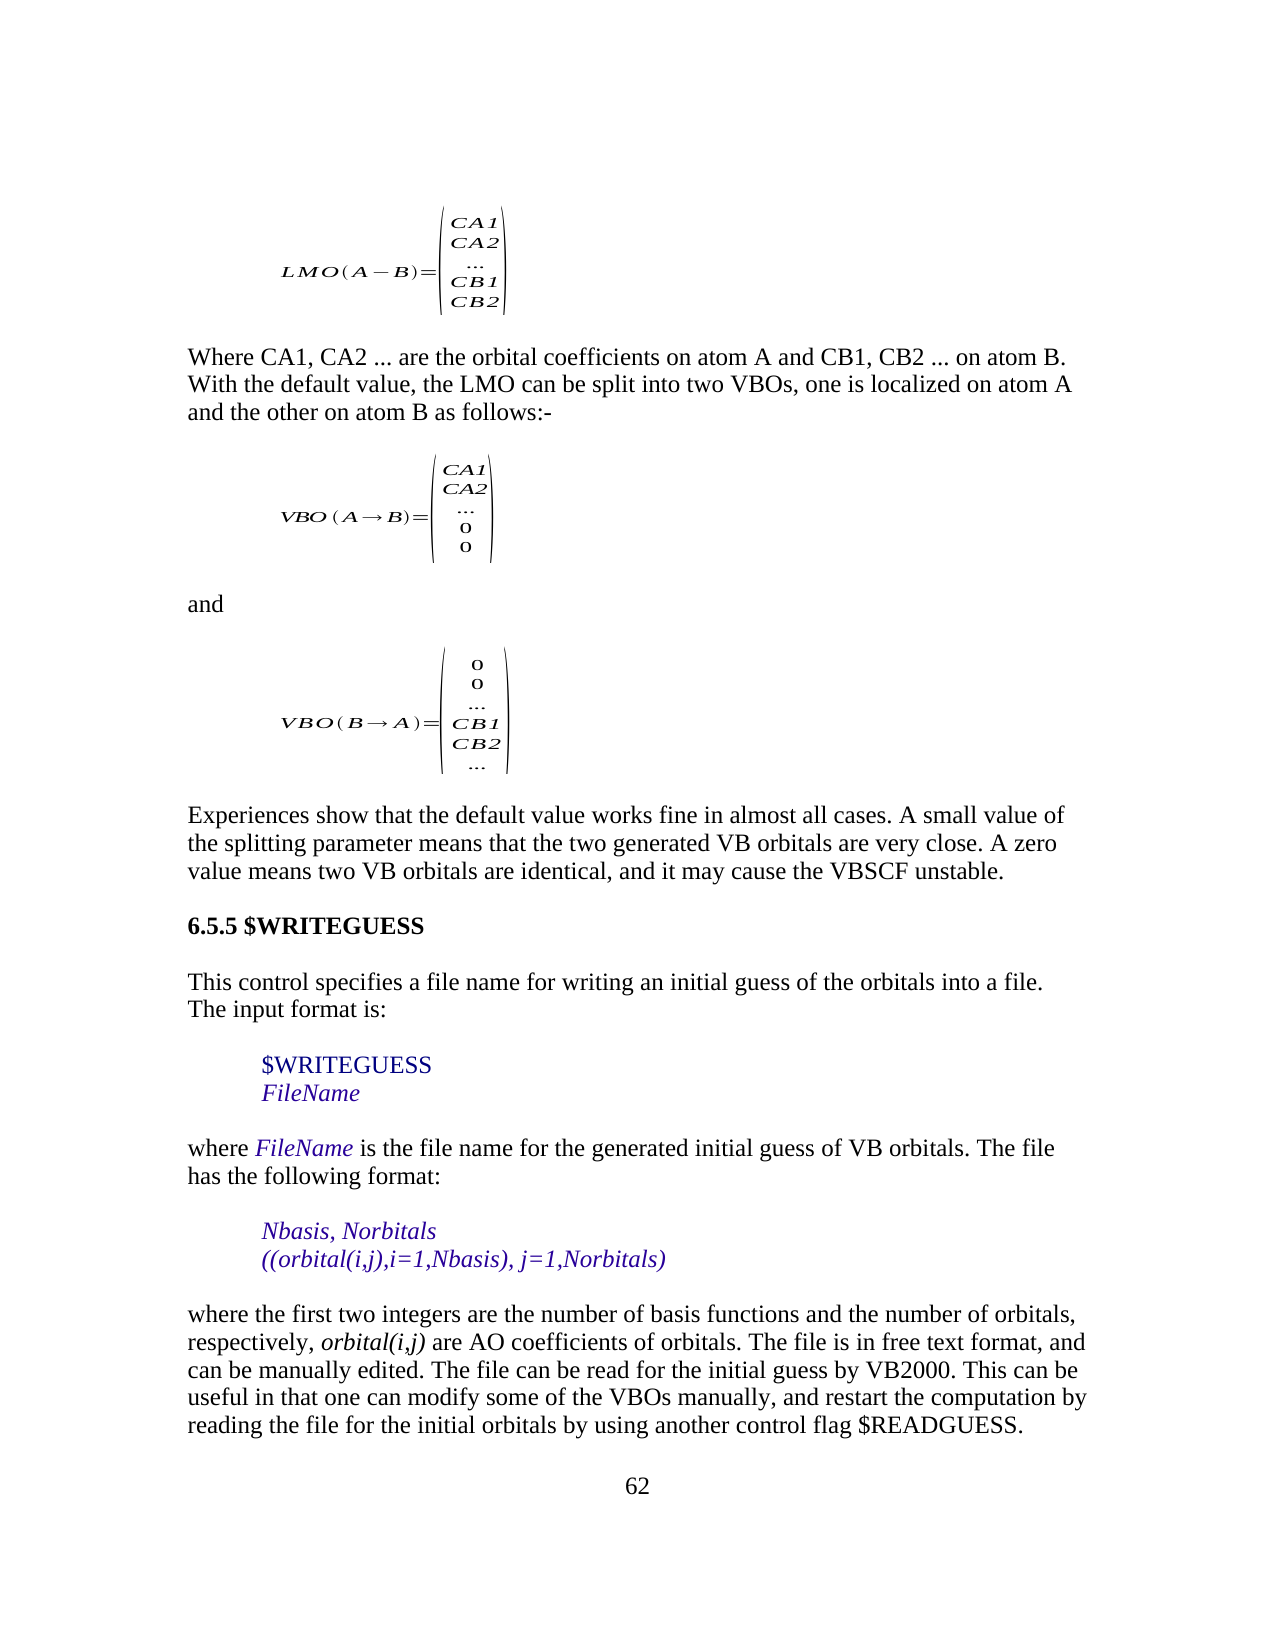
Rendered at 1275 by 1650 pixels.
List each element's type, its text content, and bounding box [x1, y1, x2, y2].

text and [187, 591, 1087, 618]
text Where CA1, CA2 ... are the orbital coefficients on atom A and CB1, CB2 ... on atom B. With the default value, the LMO can be split into two VBOs, one is localized on atom A and the other on atom B as follows:- [187, 343, 1087, 426]
text Experiences show that the default value works fine in almost all cases. A small value of the splitting parameter means that the two generated VB orbitals are very close. A zero value means two VB orbitals are identical, and it may cause the VBSCF unstable. [187, 802, 1087, 885]
text Nbasis, Norbitals [187, 1217, 1087, 1245]
text This control specifies a file name for writing an initial guess of the orbitals into a file. The input format is: [187, 968, 1087, 1023]
text $WRITEGUESS FileName [187, 1051, 1087, 1106]
text ((orbital(i,j),i=1,Nbasis), j=1,Norbitals) [187, 1245, 1087, 1273]
text where FileName is the file name for the generated initial guess of VB orbitals. The file has the following format: [187, 1134, 1087, 1189]
text where the first two integers are the number of basis functions and the number of orbitals, respectively, orbital(i,j) are AO coefficients of orbitals. The file is in free text format, and can be manually edited. The file can be read for the initial guess by VB2000. This can be useful in that one can modify some of the VBOs manually, and restart the computation by reading the file for the initial orbitals by using another control flag $READGUESS. [187, 1300, 1087, 1439]
text 6.5.5 $WRITEGUESS [187, 912, 1087, 940]
